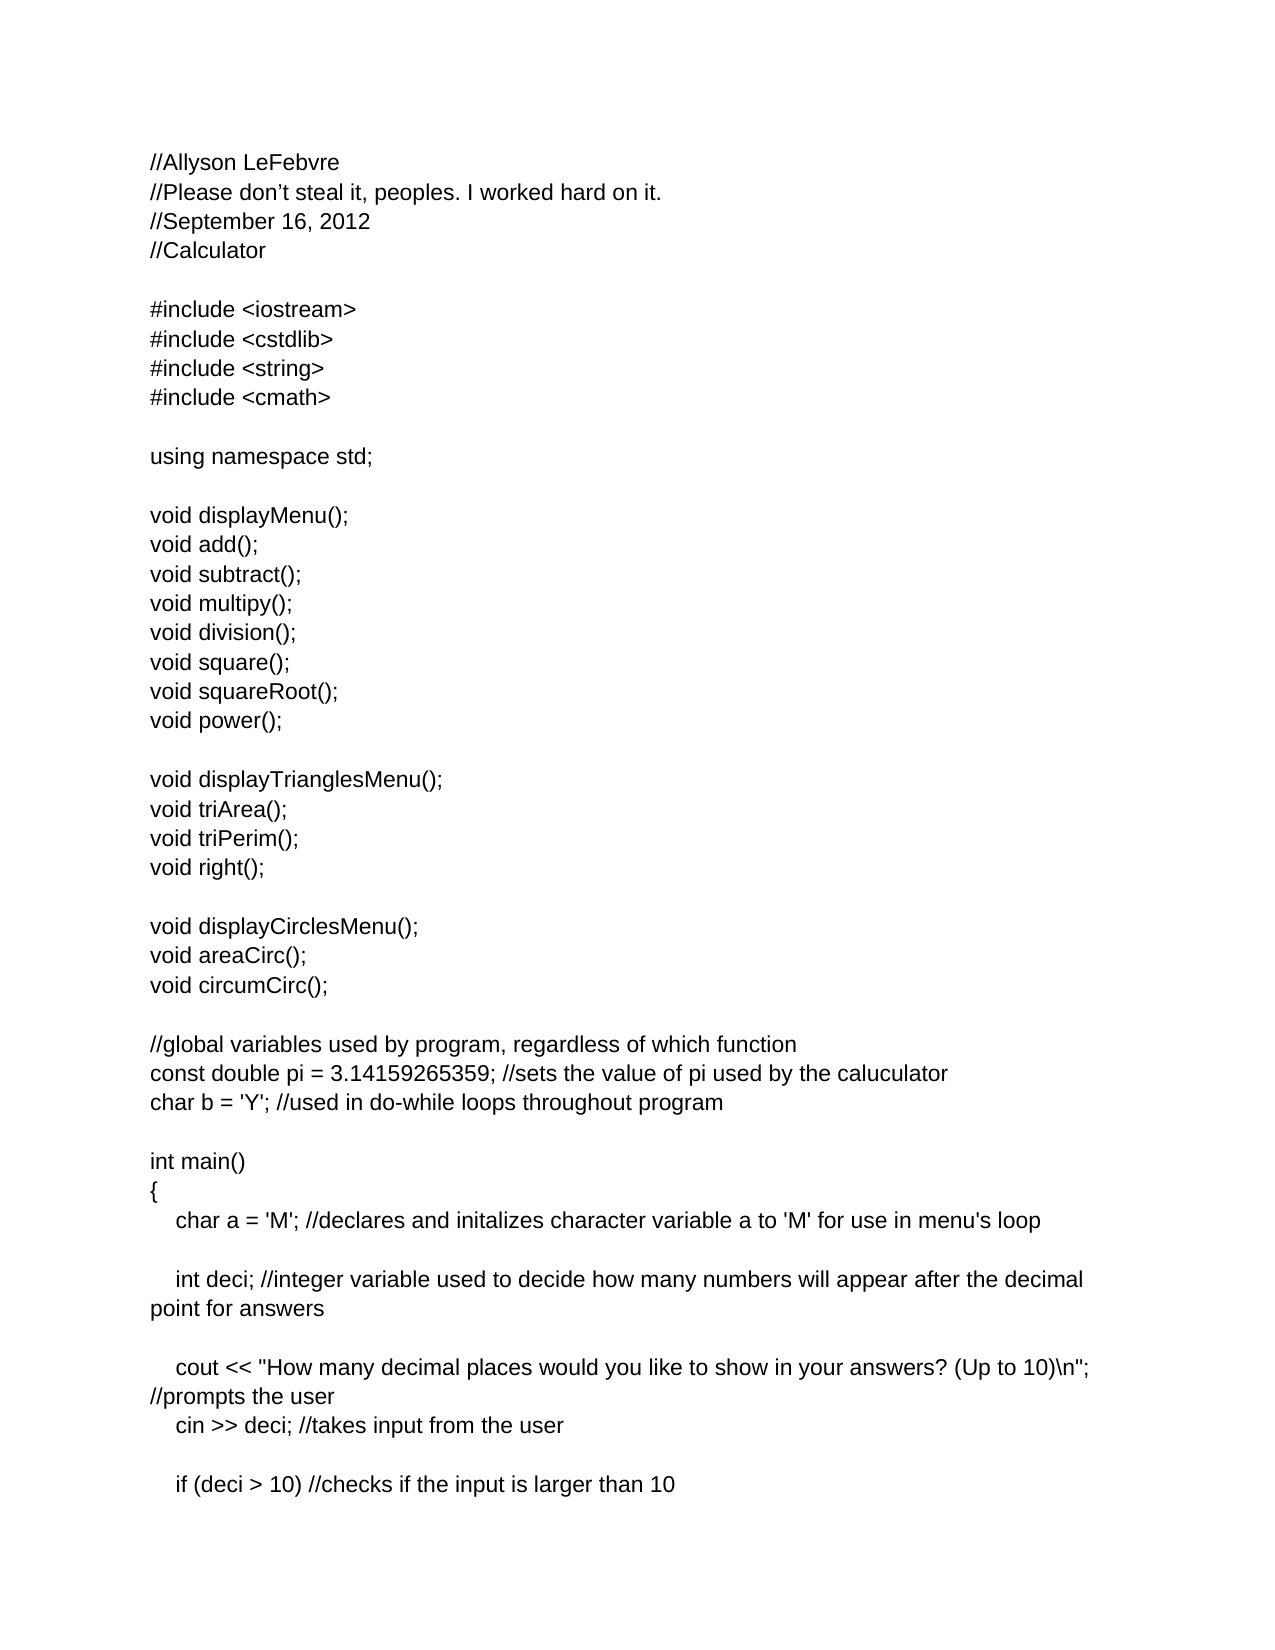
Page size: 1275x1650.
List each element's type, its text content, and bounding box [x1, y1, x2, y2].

text void subtract(); [150, 561, 1125, 587]
text void square(); [150, 649, 1125, 675]
text void triArea(); [150, 796, 1125, 822]
text cout << "How many decimal places would you like to show in your answers? (Up to 10)\n"; //prompts the user [150, 1354, 1125, 1409]
text //Please don’t steal it, peoples. I worked hard on it. [150, 179, 1125, 205]
text const double pi = 3.14159265359; //sets the value of pi used by the caluculator [150, 1061, 1125, 1086]
text void displayCirclesMenu(); [150, 914, 1125, 939]
text //Allyson LeFebvre [150, 150, 1125, 176]
text void triPerim(); [150, 826, 1125, 851]
text void add(); [150, 532, 1125, 557]
text void displayTrianglesMenu(); [150, 767, 1125, 792]
text //global variables used by program, regardless of which function [150, 1031, 1125, 1057]
text void multipy(); [150, 591, 1125, 616]
text int main() [150, 1149, 1125, 1174]
text cin >> deci; //takes input from the user [150, 1413, 1125, 1439]
text #include <string> [150, 356, 1125, 381]
text void squareRoot(); [150, 679, 1125, 704]
text char a = 'M'; //declares and initalizes character variable a to 'M' for use in menu's loop [150, 1207, 1125, 1233]
text if (deci > 10) //checks if the input is larger than 10 [150, 1472, 1125, 1497]
text //Calculator [150, 238, 1125, 264]
text char b = 'Y'; //used in do-while loops throughout program [150, 1090, 1125, 1116]
text int deci; //integer variable used to decide how many numbers will appear after the decimal point for answers [150, 1266, 1125, 1321]
text using namespace std; [150, 444, 1125, 469]
text { [150, 1178, 1125, 1204]
text void division(); [150, 620, 1125, 646]
text void areaCirc(); [150, 943, 1125, 969]
text #include <iostream> [150, 297, 1125, 322]
text void power(); [150, 708, 1125, 734]
text void circumCirc(); [150, 972, 1125, 998]
text #include <cstdlib> [150, 326, 1125, 352]
text #include <cmath> [150, 385, 1125, 411]
text void displayMenu(); [150, 502, 1125, 528]
text //September 16, 2012 [150, 209, 1125, 234]
text void right(); [150, 855, 1125, 881]
